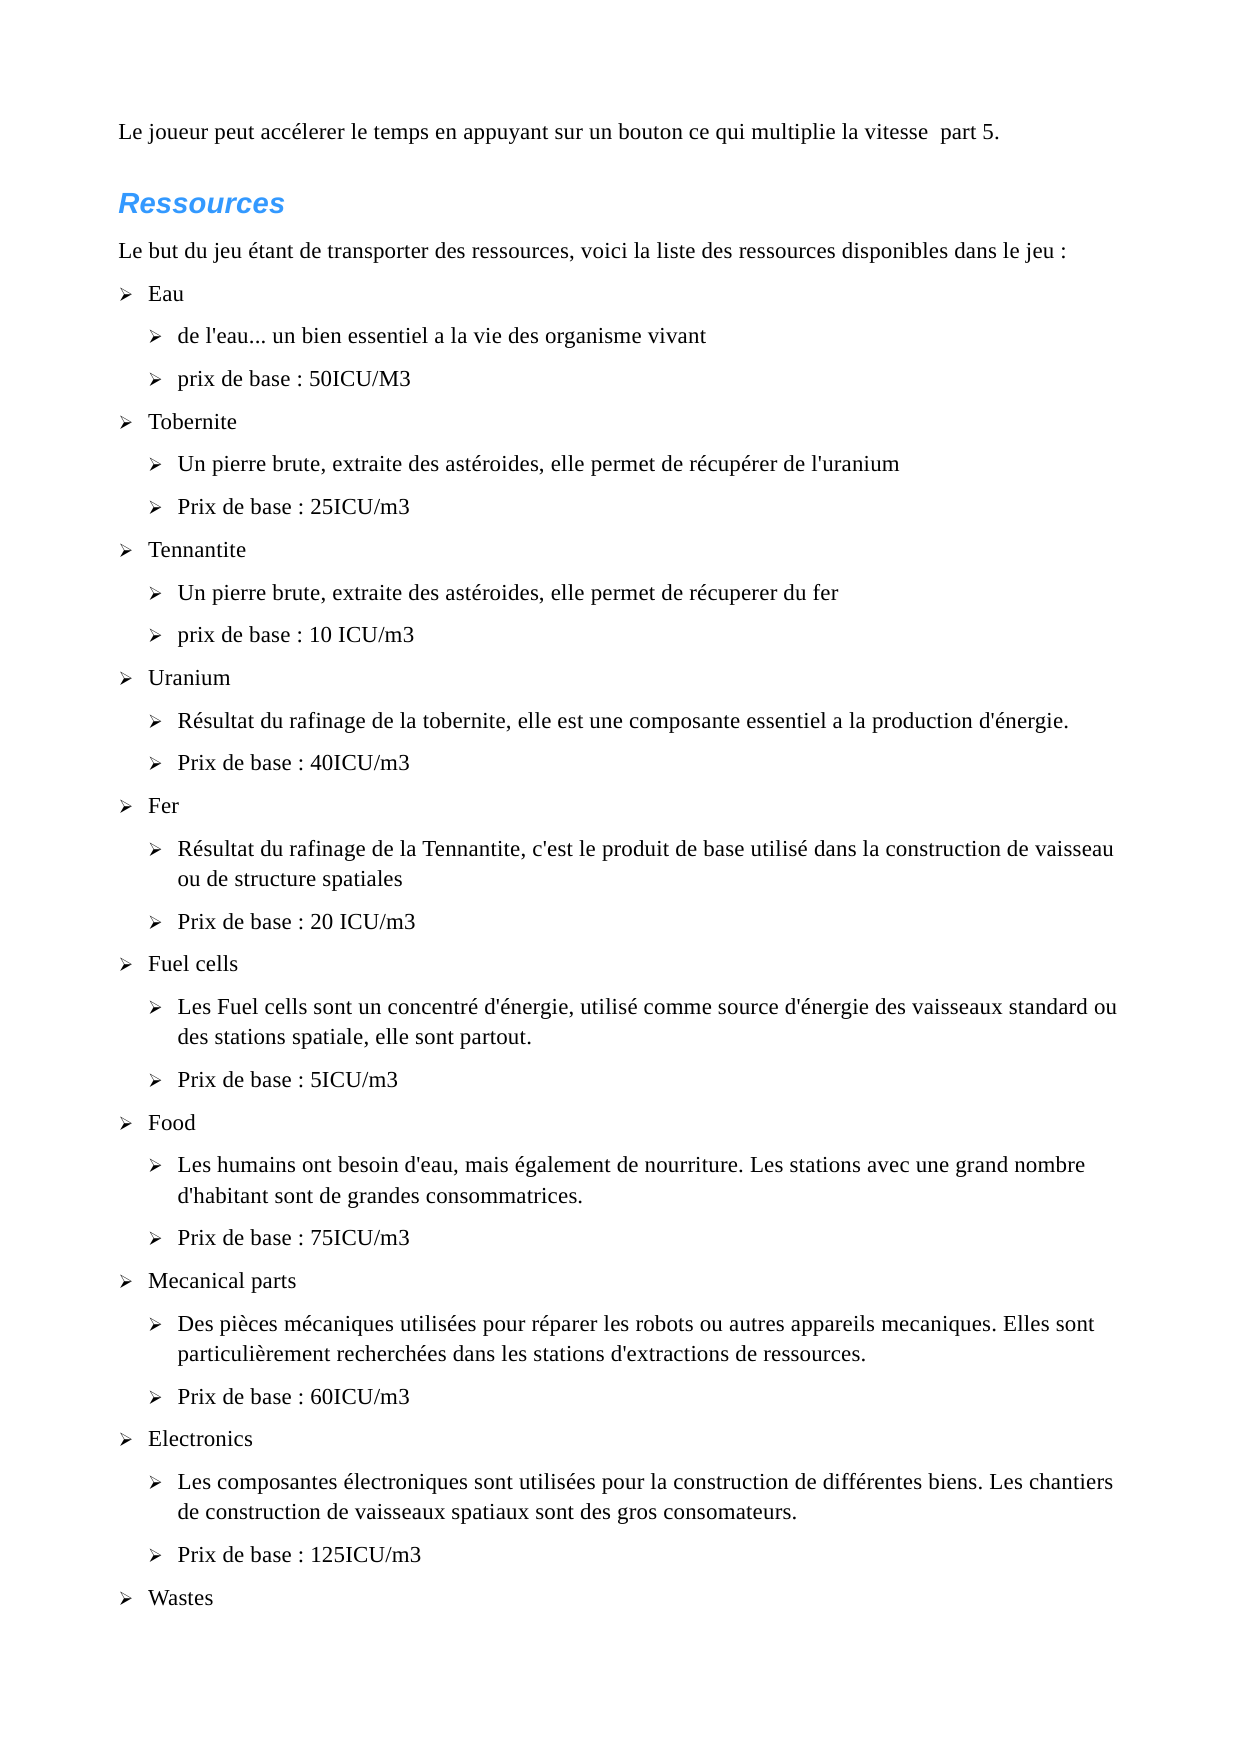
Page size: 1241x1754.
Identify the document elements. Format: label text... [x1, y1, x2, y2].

list Prix de base : 60ICU/m3 [148, 1383, 1122, 1409]
list Résultat du rafinage de la Tennantite, c'est le produit de base utilisé dans la construction de vaisseau ou de structure spatiales [148, 835, 1122, 891]
list Les Fuel cells sont un concentré d'énergie, utilisé comme source d'énergie des vaisseaux standard ou des stations spatiale, elle sont partout. [148, 993, 1122, 1050]
text Le but du jeu étant de transporter des ressources, voici la liste des ressources disponibles dans le jeu : [118, 237, 1122, 263]
list Fer [118, 792, 1122, 818]
list Prix de base : 5ICU/m3 [148, 1066, 1122, 1092]
list Tennantite [118, 536, 1122, 562]
list Electronics [118, 1425, 1122, 1452]
list Wastes [118, 1584, 1122, 1610]
list Uranium [118, 664, 1122, 690]
list Un pierre brute, extraite des astéroides, elle permet de récuperer du fer [148, 578, 1122, 605]
list Prix de base : 40ICU/m3 [148, 749, 1122, 776]
list prix de base : 10 ICU/m3 [148, 621, 1122, 648]
list Des pièces mécaniques utilisées pour réparer les robots ou autres appareils mecaniques. Elles sont particulièrement recherchées dans les stations d'extractions de ressources. [148, 1310, 1122, 1366]
list Tobernite [118, 408, 1122, 434]
list Prix de base : 25ICU/m3 [148, 493, 1122, 519]
list Mecanical parts [118, 1267, 1122, 1293]
subtitle Ressources [118, 186, 1122, 219]
list Food [118, 1109, 1122, 1135]
list Prix de base : 20 ICU/m3 [148, 908, 1122, 934]
text Le joueur peut accélerer le temps en appuyant sur un bouton ce qui multiplie la vitesse part 5. [118, 118, 1122, 144]
list Les humains ont besoin d'eau, mais également de nourriture. Les stations avec une grand nombre d'habitant sont de grandes consommatrices. [148, 1151, 1122, 1208]
list Résultat du rafinage de la tobernite, elle est une composante essentiel a la production d'énergie. [148, 707, 1122, 733]
list Un pierre brute, extraite des astéroides, elle permet de récupérer de l'uranium [148, 450, 1122, 477]
list prix de base : 50ICU/M3 [148, 365, 1122, 391]
list Fuel cells [118, 950, 1122, 977]
list de l'eau... un bien essentiel a la vie des organisme vivant [148, 322, 1122, 349]
list Les composantes électroniques sont utilisées pour la construction de différentes biens. Les chantiers de construction de vaisseaux spatiaux sont des gros consomateurs. [148, 1468, 1122, 1525]
list Prix de base : 75ICU/m3 [148, 1224, 1122, 1251]
list Eau [118, 279, 1122, 306]
list Prix de base : 125ICU/m3 [148, 1541, 1122, 1567]
